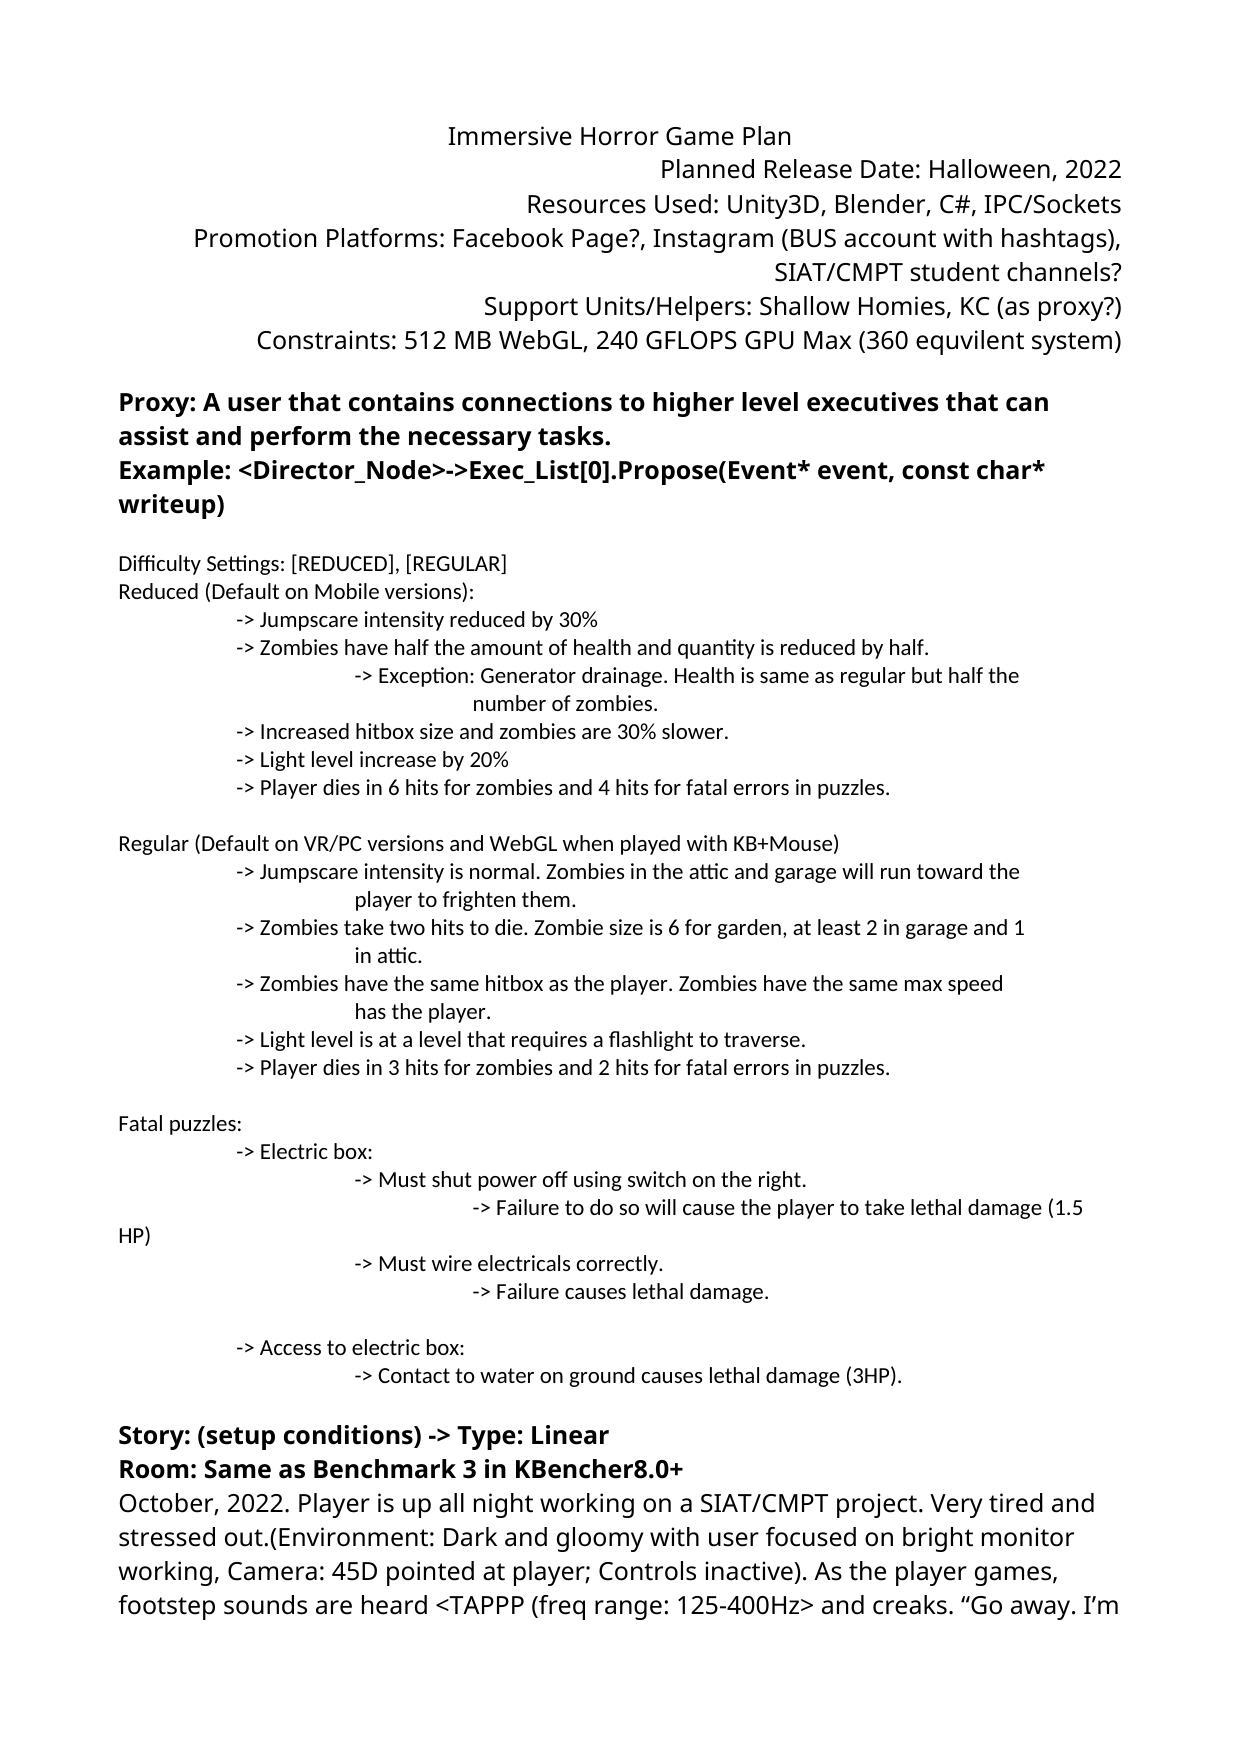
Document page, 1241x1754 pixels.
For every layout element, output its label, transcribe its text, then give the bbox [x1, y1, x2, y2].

text Immersive Horror Game Plan [118, 118, 1122, 152]
text -> Zombies take two hits to die. Zombie size is 6 for garden, at least 2 in garage and 1 in attic. [118, 913, 1122, 969]
text Promotion Platforms: Facebook Page?, Instagram (BUS account with hashtags), SIAT/CMPT student channels? [118, 220, 1122, 288]
text -> Zombies have the same hitbox as the player. Zombies have the same max speed has the player. [118, 969, 1122, 1025]
text -> Jumpscare intensity reduced by 30% [118, 605, 1122, 633]
text Proxy: A user that contains connections to higher level executives that can assist and perform the necessary tasks. [118, 384, 1122, 453]
text -> Zombies have half the amount of health and quantity is reduced by half. [118, 633, 1122, 661]
text October, 2022. Player is up all night working on a SIAT/CMPT project. Very tired and stressed out.(Environment: Dark and gloomy with user focused on bright monitor working, Camera: 45D pointed at player; Controls inactive). As the player games, footstep sounds are heard <TAPPP (freq range: 125-400Hz> and creaks. “Go away. I’m [118, 1486, 1122, 1622]
text -> Increased hitbox size and zombies are 30% slower. [118, 717, 1122, 745]
text Support Units/Helpers: Shallow Homies, KC (as proxy?) [118, 288, 1122, 322]
text -> Light level is at a level that requires a flashlight to traverse. [118, 1025, 1122, 1053]
text -> Access to electric box: [118, 1333, 1122, 1361]
text -> Light level increase by 20% [118, 745, 1122, 773]
text -> Jumpscare intensity is normal. Zombies in the attic and garage will run toward the player to frighten them. [118, 857, 1122, 913]
text -> Contact to water on ground causes lethal damage (3HP). [118, 1361, 1122, 1389]
text Constraints: 512 MB WebGL, 240 GFLOPS GPU Max (360 equvilent system) [118, 322, 1122, 357]
text -> Must wire electricals correctly. [118, 1249, 1122, 1277]
text -> Electric box: [118, 1137, 1122, 1165]
text Fatal puzzles: [118, 1109, 1122, 1137]
text -> Exception: Generator drainage. Health is same as regular but half the number of zombies. [118, 661, 1122, 717]
text -> Player dies in 3 hits for zombies and 2 hits for fatal errors in puzzles. [118, 1053, 1122, 1081]
text Regular (Default on VR/PC versions and WebGL when played with KB+Mouse) [118, 829, 1122, 857]
text Room: Same as Benchmark 3 in KBencher8.0+ [118, 1452, 1122, 1486]
text -> Player dies in 6 hits for zombies and 4 hits for fatal errors in puzzles. [118, 773, 1122, 801]
text Reduced (Default on Mobile versions): [118, 577, 1122, 605]
text -> Failure causes lethal damage. [118, 1277, 1122, 1305]
text -> Must shut power off using switch on the right. [118, 1165, 1122, 1193]
text Resources Used: Unity3D, Blender, C#, IPC/Sockets [118, 186, 1122, 220]
text Difficulty Settings: [REDUCED], [REGULAR] [118, 549, 1122, 577]
text Example: <Director_Node>->Exec_List[0].Propose(Event* event, const char* writeup) [118, 453, 1122, 521]
text Planned Release Date: Halloween, 2022 [118, 152, 1122, 186]
text Story: (setup conditions) -> Type: Linear [118, 1417, 1122, 1452]
text -> Failure to do so will cause the player to take lethal damage (1.5 HP) [118, 1193, 1122, 1249]
